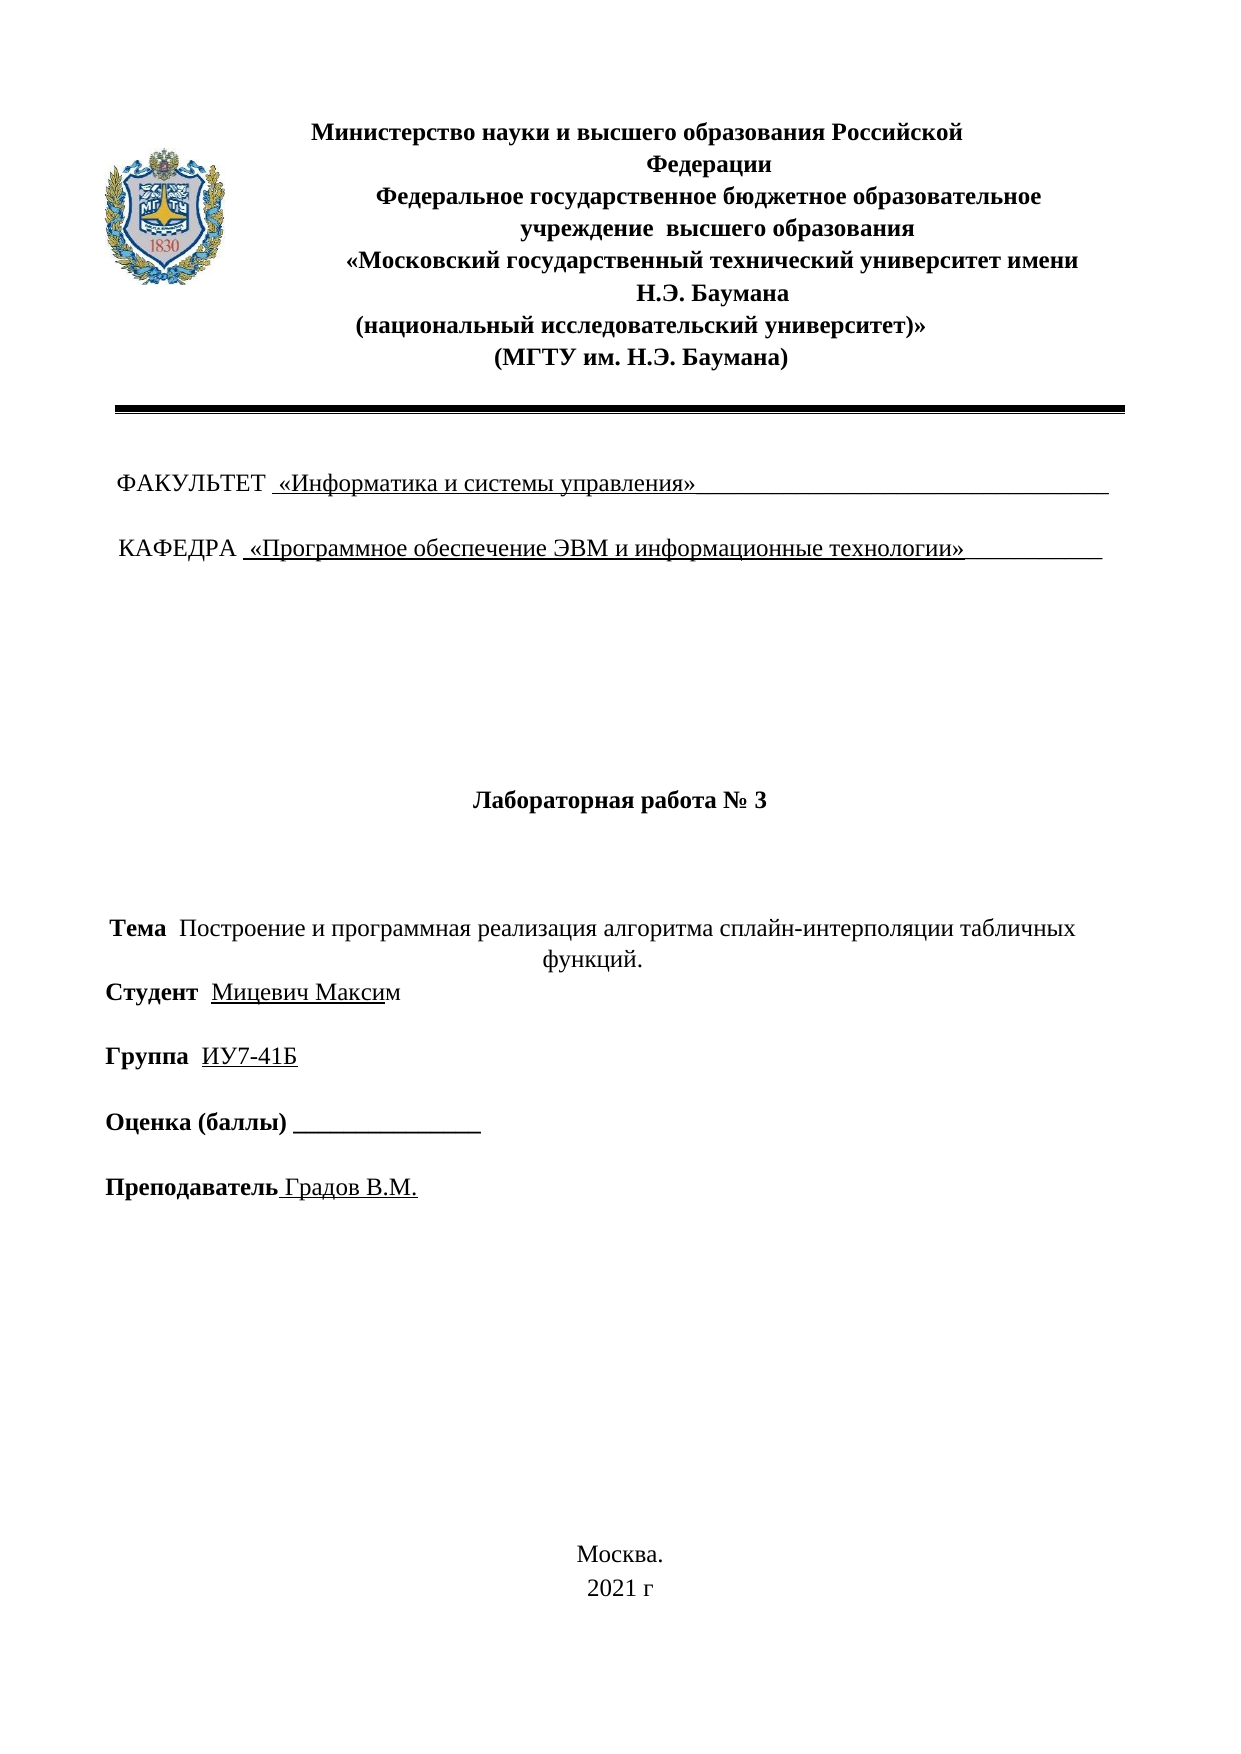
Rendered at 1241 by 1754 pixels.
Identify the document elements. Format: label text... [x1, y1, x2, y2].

text Преподаватель Градов В.М. [105, 1172, 1014, 1201]
text (национальный исследовательский университет)» (МГТУ им. Н.Э. Баумана) [355, 310, 1014, 371]
picture [104, 148, 225, 285]
text Федеральное государственное бюджетное образовательное учреждение высшего образования [225, 181, 1072, 242]
text Группа ИУ7-41Б [105, 1041, 1014, 1070]
text «Московский государственный технический университет имени Н.Э. Баумана [208, 245, 1079, 306]
text Студент Мицевич Максим [105, 977, 1122, 1006]
text Лабораторная работа № 3 [208, 785, 1031, 814]
text Федерации [225, 149, 1122, 178]
text КАФЕДРА «Программное обеспечение ЭВМ и информационные технологии»___________ [118, 533, 1122, 562]
text Москва. [118, 1539, 1122, 1568]
text Оценка (баллы) _______________ [105, 1107, 1014, 1136]
text 2021 г [118, 1573, 1122, 1601]
text Тема Построение и программная реализация алгоритма сплайн-интерполяции табличных функций. [107, 913, 1078, 973]
text Министерство науки и высшего образования Российской [105, 117, 1122, 145]
text ФАКУЛЬТЕТ «Информатика и системы управления»_________________________________ [116, 468, 1122, 497]
